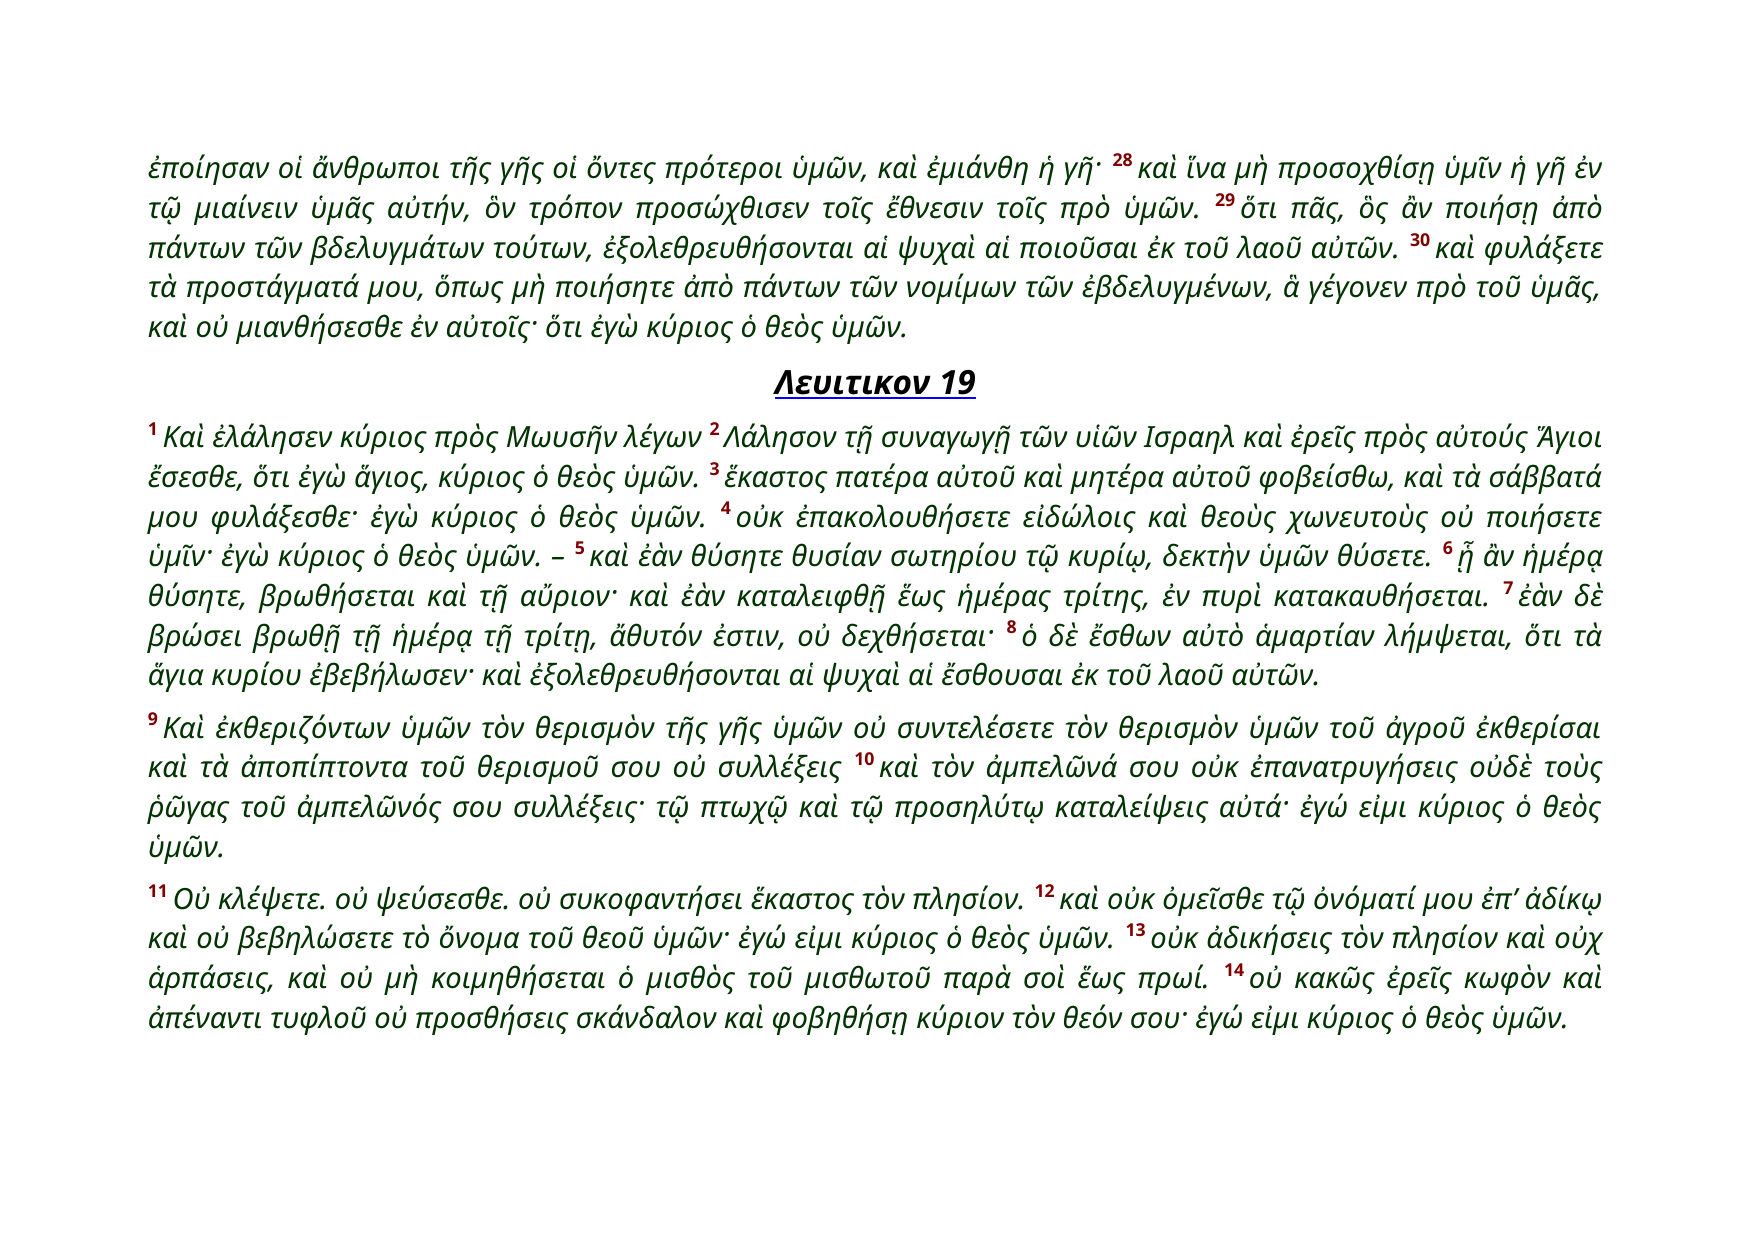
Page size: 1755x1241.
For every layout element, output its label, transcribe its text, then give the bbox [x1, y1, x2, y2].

text 9 Καὶ ἐκθεριζόντων ὑμῶν τὸν θερισμὸν τῆς γῆς ὑμῶν οὐ συντελέσετε τὸν θερισμὸν ὑμῶν τοῦ ἀγροῦ ἐκθερίσαι καὶ τὰ ἀποπίπτοντα τοῦ θερισμοῦ σου οὐ συλλέξεις 10 καὶ τὸν ἀμπελῶνά σου οὐκ ἐπανατρυγήσεις οὐδὲ τοὺς ῥῶγας τοῦ ἀμπελῶνός σου συλλέξεις· τῷ πτωχῷ καὶ τῷ προσηλύτῳ καταλείψεις αὐτά· ἐγώ εἰμι κύριος ὁ θεὸς ὑμῶν. [148, 707, 1606, 866]
text 1 Καὶ ἐλάλησεν κύριος πρὸς Μωυσῆν λέγων 2 Λάλησον τῇ συναγωγῇ τῶν υἱῶν Ισραηλ καὶ ἐρεῖς πρὸς αὐτούς Ἅγιοι ἔσεσθε, ὅτι ἐγὼ ἅγιος, κύριος ὁ θεὸς ὑμῶν. 3 ἕκαστος πατέρα αὐτοῦ καὶ μητέρα αὐτοῦ φοβείσθω, καὶ τὰ σάββατά μου φυλάξεσθε· ἐγὼ κύριος ὁ θεὸς ὑμῶν. 4 οὐκ ἐπακολουθήσετε εἰδώλοις καὶ θεοὺς χωνευτοὺς οὐ ποιήσετε ὑμῖν· ἐγὼ κύριος ὁ θεὸς ὑμῶν. – 5 καὶ ἐὰν θύσητε θυσίαν σωτηρίου τῷ κυρίῳ, δεκτὴν ὑμῶν θύσετε. 6 ᾗ ἂν ἡμέρᾳ θύσητε, βρωθήσεται καὶ τῇ αὔριον· καὶ ἐὰν καταλειφθῇ ἕως ἡμέρας τρίτης, ἐν πυρὶ κατακαυθήσεται. 7 ἐὰν δὲ βρώσει βρωθῇ τῇ ἡμέρᾳ τῇ τρίτῃ, ἄθυτόν ἐστιν, οὐ δεχθήσεται· 8 ὁ δὲ ἔσθων αὐτὸ ἁμαρτίαν λήμψεται, ὅτι τὰ ἅγια κυρίου ἐβεβήλωσεν· καὶ ἐξολεθρευθήσονται αἱ ψυχαὶ αἱ ἔσθουσαι ἐκ τοῦ λαοῦ αὐτῶν. [148, 417, 1606, 694]
text Λευιτικον 19 [148, 359, 1606, 404]
text 11 Οὐ κλέψετε. οὐ ψεύσεσθε. οὐ συκοφαντήσει ἕκαστος τὸν πλησίον. 12 καὶ οὐκ ὀμεῖσθε τῷ ὀνόματί μου ἐπ’ ἀδίκῳ καὶ οὐ βεβηλώσετε τὸ ὄνομα τοῦ θεοῦ ὑμῶν· ἐγώ εἰμι κύριος ὁ θεὸς ὑμῶν. 13 οὐκ ἀδικήσεις τὸν πλησίον καὶ οὐχ ἁρπάσεις, καὶ οὐ μὴ κοιμηθήσεται ὁ μισθὸς τοῦ μισθωτοῦ παρὰ σοὶ ἕως πρωί. 14 οὐ κακῶς ἐρεῖς κωφὸν καὶ ἀπέναντι τυφλοῦ οὐ προσθήσεις σκάνδαλον καὶ φοβηθήσῃ κύριον τὸν θεόν σου· ἐγώ εἰμι κύριος ὁ θεὸς ὑμῶν. [148, 878, 1606, 1037]
text ἐποίησαν οἱ ἄνθρωποι τῆς γῆς οἱ ὄντες πρότεροι ὑμῶν, καὶ ἐμιάνθη ἡ γῆ· 28 καὶ ἵνα μὴ προσοχθίσῃ ὑμῖν ἡ γῆ ἐν τῷ μιαίνειν ὑμᾶς αὐτήν, ὃν τρόπον προσώχθισεν τοῖς ἔθνεσιν τοῖς πρὸ ὑμῶν. 29 ὅτι πᾶς, ὃς ἂν ποιήσῃ ἀπὸ πάντων τῶν βδελυγμάτων τούτων, ἐξολεθρευθήσονται αἱ ψυχαὶ αἱ ποιοῦσαι ἐκ τοῦ λαοῦ αὐτῶν. 30 καὶ φυλάξετε τὰ προστάγματά μου, ὅπως μὴ ποιήσητε ἀπὸ πάντων τῶν νομίμων τῶν ἐβδελυγμένων, ἃ γέγονεν πρὸ τοῦ ὑμᾶς, καὶ οὐ μιανθήσεσθε ἐν αὐτοῖς· ὅτι ἐγὼ κύριος ὁ θεὸς ὑμῶν. [148, 148, 1606, 346]
